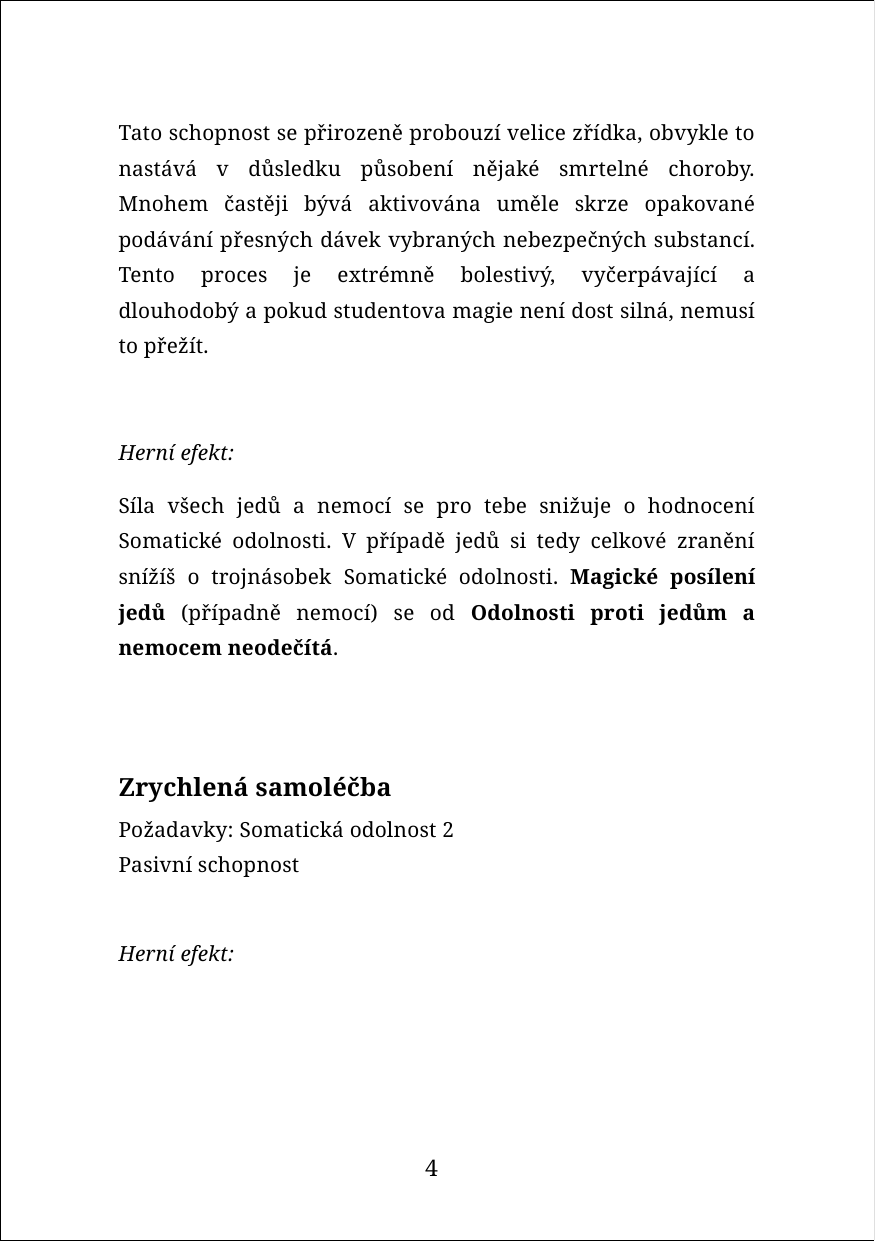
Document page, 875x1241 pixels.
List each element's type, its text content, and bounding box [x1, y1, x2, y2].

text Herní efekt: [118, 939, 756, 968]
text Požadavky: Somatická odolnost 2 Pasivní schopnost [118, 815, 756, 914]
subtitle Zrychlená samoléčba [118, 769, 756, 803]
text Herní efekt: [118, 438, 756, 466]
text Tato schopnost se přirozeně probouzí velice zřídka, obvykle to nastává v důsledku působení nějaké smrtelné choroby. Mnohem častěji bývá aktivována uměle skrze opakované podávání přesných dávek vybraných nebezpečných substancí. Tento proces je extrémně bolestivý, vyčerpávající a dlouhodobý a pokud studentova magie není dost silná, nemusí to přežít. [118, 118, 756, 360]
text Síla všech jedů a nemocí se pro tebe snižuje o hodnocení Somatické odolnosti. V případě jedů si tedy celkové zranění snížíš o trojnásobek Somatické odolnosti. Magické posílení jedů (případně nemocí) se od Odolnosti proti jedům a nemocem neodečítá. [118, 491, 756, 662]
